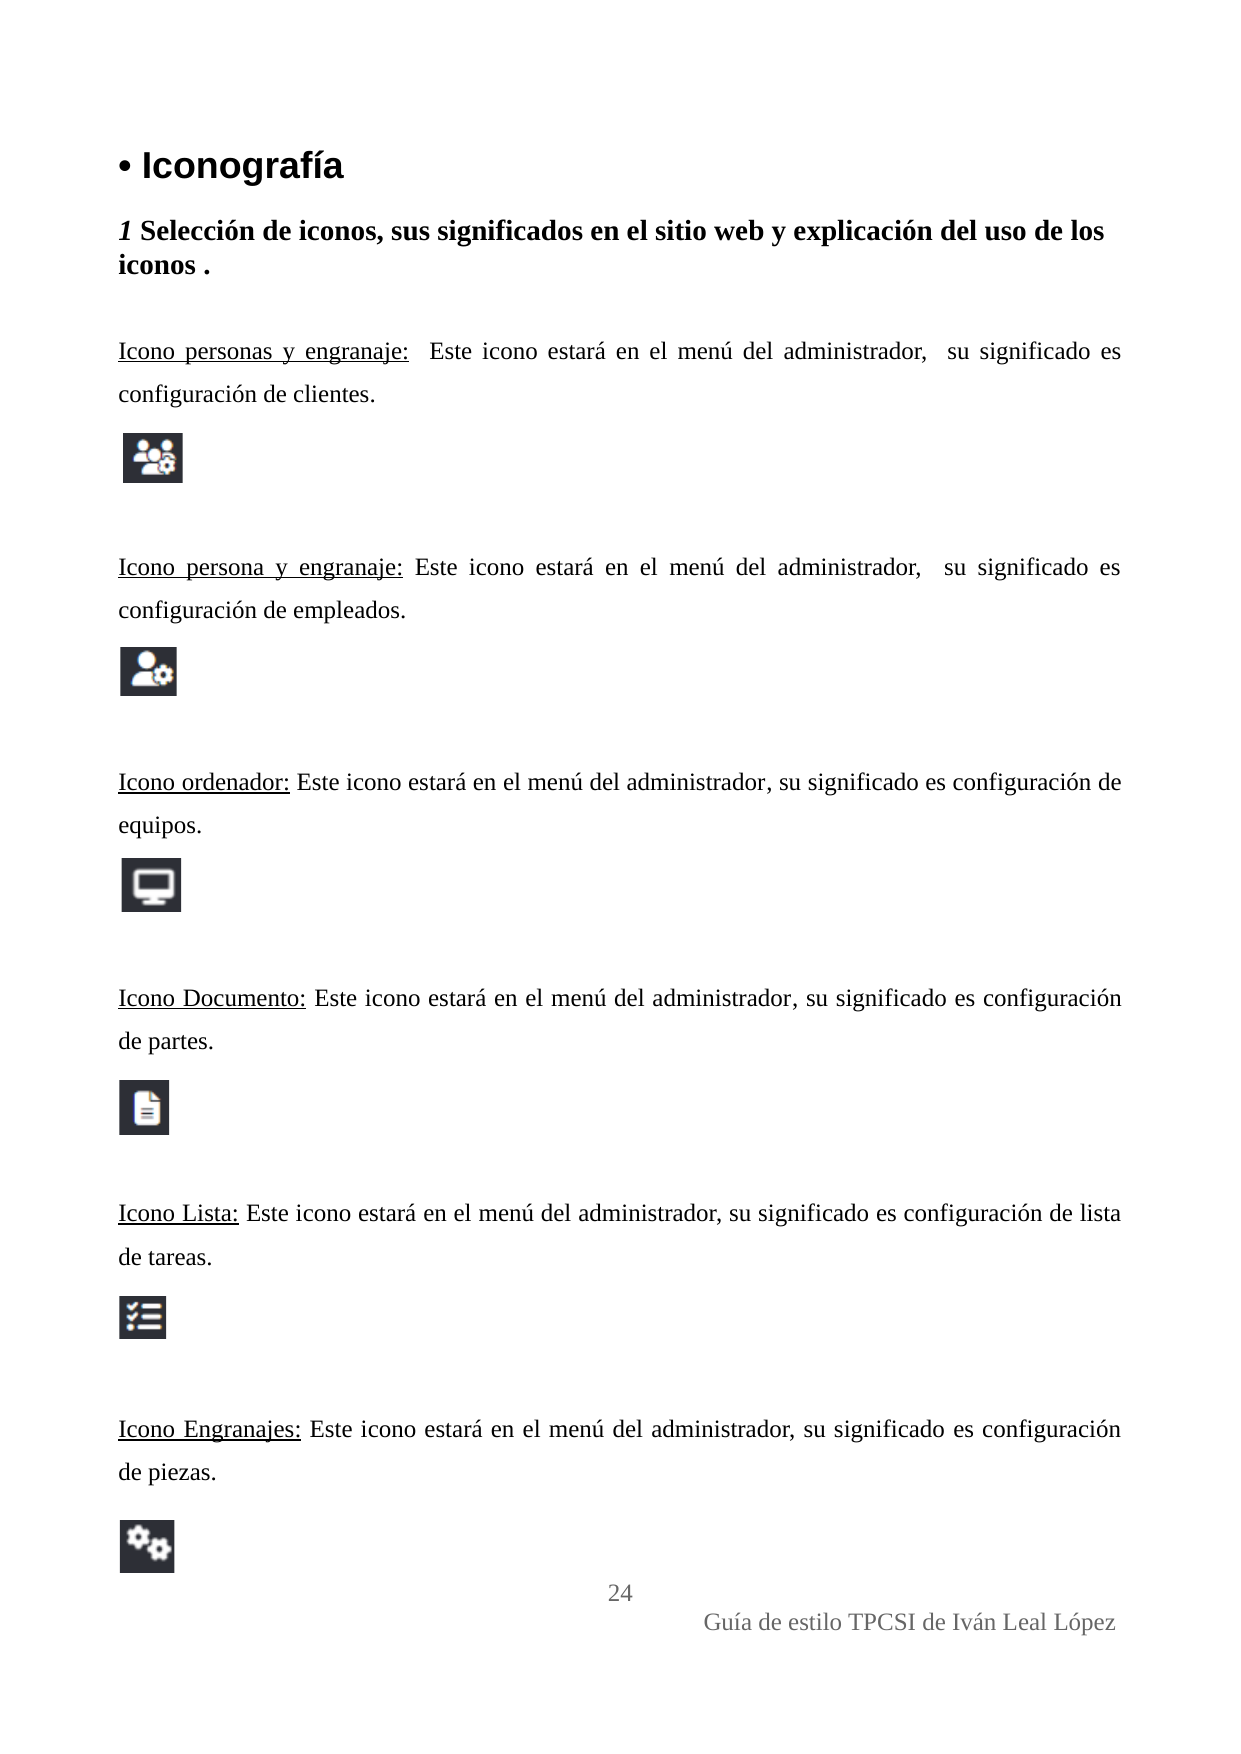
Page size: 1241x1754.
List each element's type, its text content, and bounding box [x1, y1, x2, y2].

picture [119, 1296, 167, 1339]
picture [119, 1520, 175, 1573]
text Icono persona y engranaje: Este icono estará en el menú del administrador, su significado es configuración de empleados. [118, 552, 1122, 623]
subtitle • Iconografía [118, 143, 1122, 186]
subtitle 1 Selección de iconos, sus significados en el sitio web y explicación del uso de los iconos . [118, 213, 1122, 280]
text Icono Documento: Este icono estará en el menú del administrador, su significado es configuración de partes. [118, 983, 1122, 1055]
text Icono Lista: Este icono estará en el menú del administrador, su significado es configuración de lista de tareas. [118, 1198, 1122, 1270]
picture [121, 858, 182, 912]
text Icono personas y engranaje: Este icono estará en el menú del administrador, su significado es configuración de clientes. [118, 336, 1122, 408]
picture [120, 647, 177, 696]
text Icono Engranajes: Este icono estará en el menú del administrador, su significado es configuración de piezas. [118, 1414, 1122, 1486]
picture [119, 1080, 170, 1135]
text Icono ordenador: Este icono estará en el menú del administrador, su significado es configuración de equipos. [118, 767, 1122, 839]
picture [123, 433, 183, 483]
